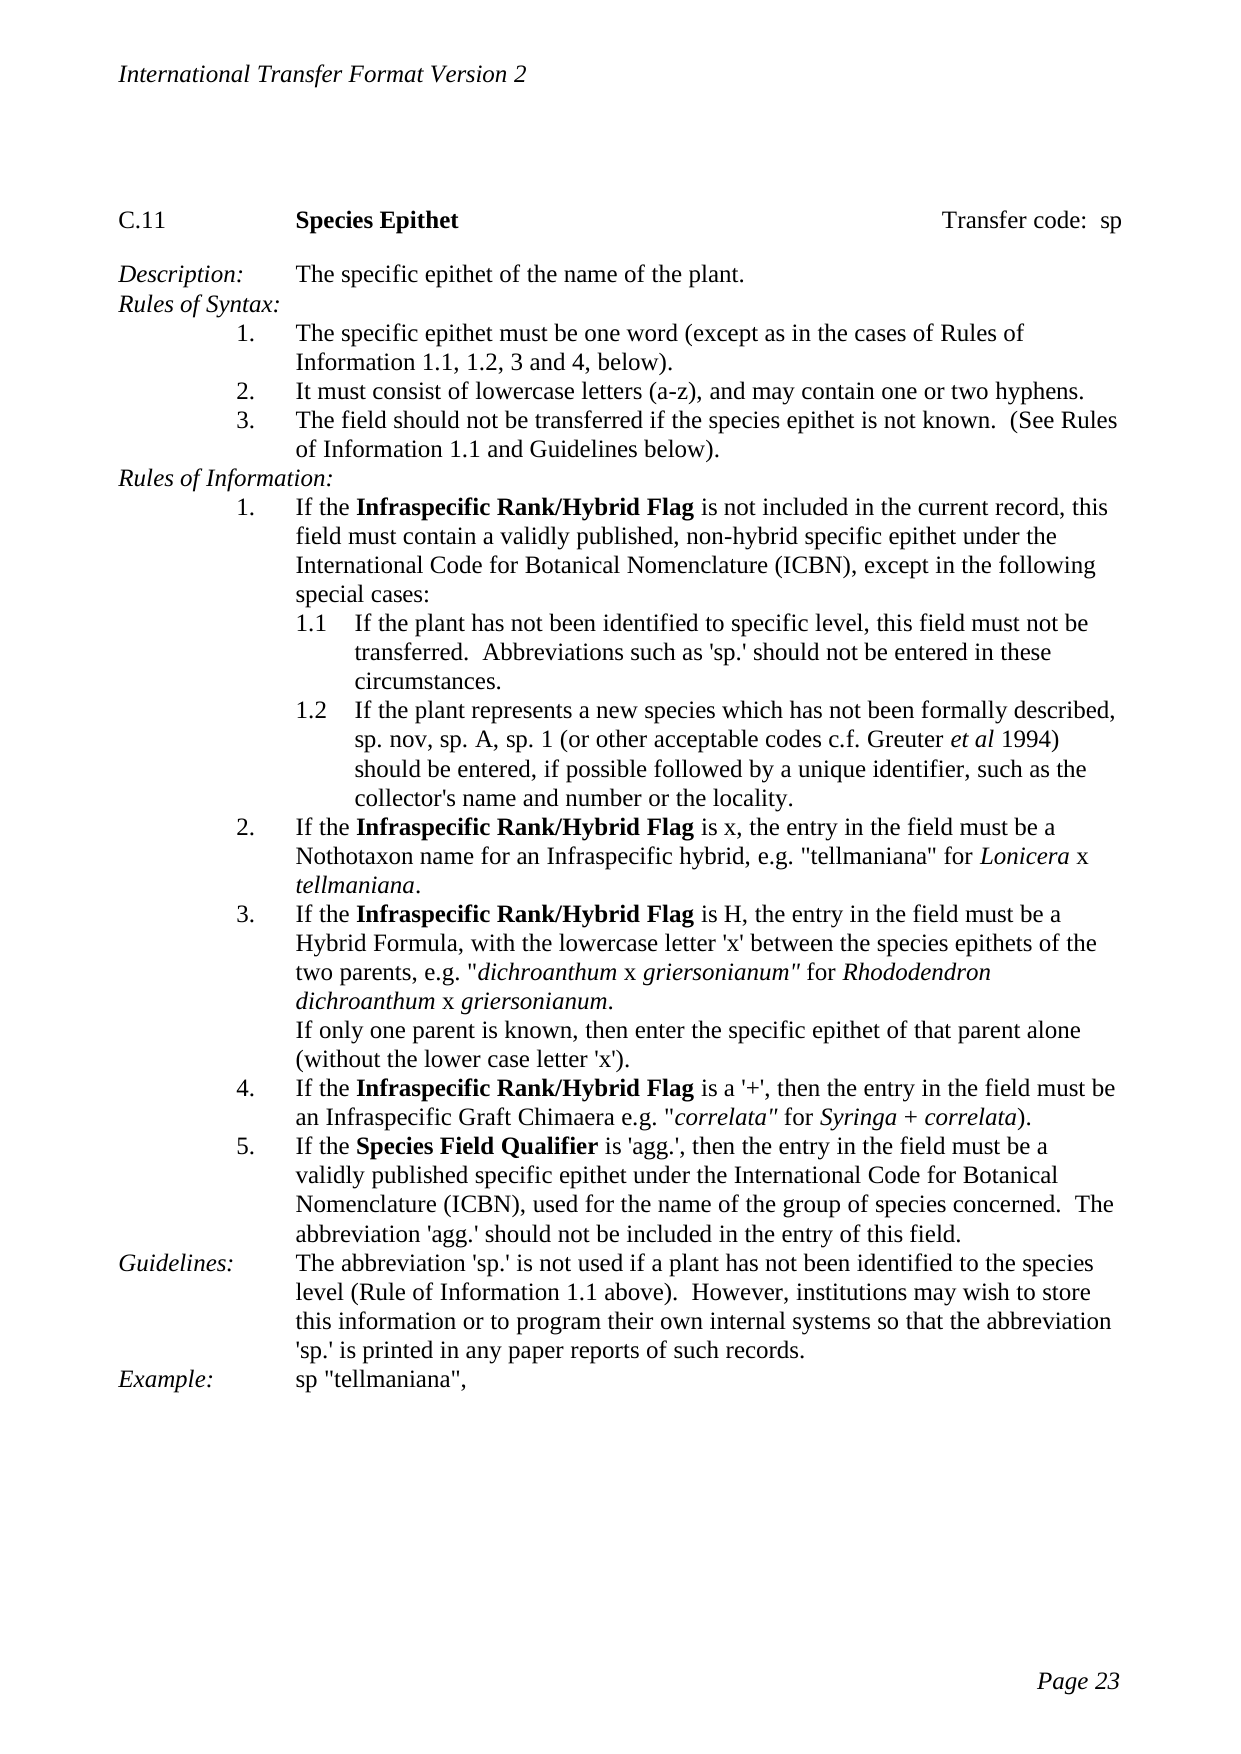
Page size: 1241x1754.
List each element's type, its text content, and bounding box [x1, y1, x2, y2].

text 2. It must consist of lowercase letters (a‑z), and may contain one or two hyphens. [236, 376, 1122, 405]
text 1. If the Infraspecific Rank/Hybrid Flag is not included in the current record, this field must contain a validly published, non‑hybrid specific epithet under the International Code for Botanical Nomenclature (ICBN), except in the following special cases: [236, 492, 1122, 608]
text 1.2 If the plant represents a new species which has not been formally described, sp. nov, sp. A, sp. 1 (or other acceptable codes c.f. Greuter et al 1994) should be entered, if possible followed by a unique identifier, such as the collector's name and number or the locality. [236, 695, 1122, 812]
text Example: sp "tellmaniana", [118, 1364, 1122, 1393]
text If only one parent is known, then enter the specific epithet of that parent alone (without the lower case letter 'x'). [236, 1015, 1122, 1073]
text 5. If the Species Field Qualifier is 'agg.', then the entry in the field must be a validly published specific epithet under the International Code for Botanical Nomenclature (ICBN), used for the name of the group of species concerned. The abbreviation 'agg.' should not be included in the entry of this field. [236, 1131, 1122, 1247]
text 3. If the Infraspecific Rank/Hybrid Flag is H, the entry in the field must be a Hybrid Formula, with the lowercase letter 'x' between the species epithets of the two parents, e.g. "dichroanthum x griersonianum" for Rhododendron dichroanthum x griersonianum. [236, 899, 1122, 1015]
text C.11 Species Epithet Transfer code: sp [118, 205, 1122, 234]
text 1.1 If the plant has not been identified to specific level, this field must not be transferred. Abbreviations such as 'sp.' should not be entered in these circumstances. [236, 608, 1122, 695]
text 1. The specific epithet must be one word (except as in the cases of Rules of Information 1.1, 1.2, 3 and 4, below). [236, 317, 1122, 376]
text Description: The specific epithet of the name of the plant. [118, 259, 1122, 288]
text Rules of Information: [118, 463, 1122, 492]
text 3. The field should not be transferred if the species epithet is not known. (See Rules of Information 1.1 and Guidelines below). [236, 405, 1122, 463]
text 2. If the Infraspecific Rank/Hybrid Flag is x, the entry in the field must be a Nothotaxon name for an Infraspecific hybrid, e.g. "tellmaniana" for Lonicera x tellmaniana. [236, 812, 1122, 899]
text Rules of Syntax: [118, 288, 1122, 317]
text 4. If the Infraspecific Rank/Hybrid Flag is a '+', then the entry in the field must be an Infraspecific Graft Chimaera e.g. "correlata" for Syringa + correlata). [236, 1073, 1122, 1131]
text Guidelines: The abbreviation 'sp.' is not used if a plant has not been identified to the species level (Rule of Information 1.1 above). However, institutions may wish to store this information or to program their own internal systems so that the abbreviation 'sp.' is printed in any paper reports of such records. [118, 1247, 1122, 1364]
